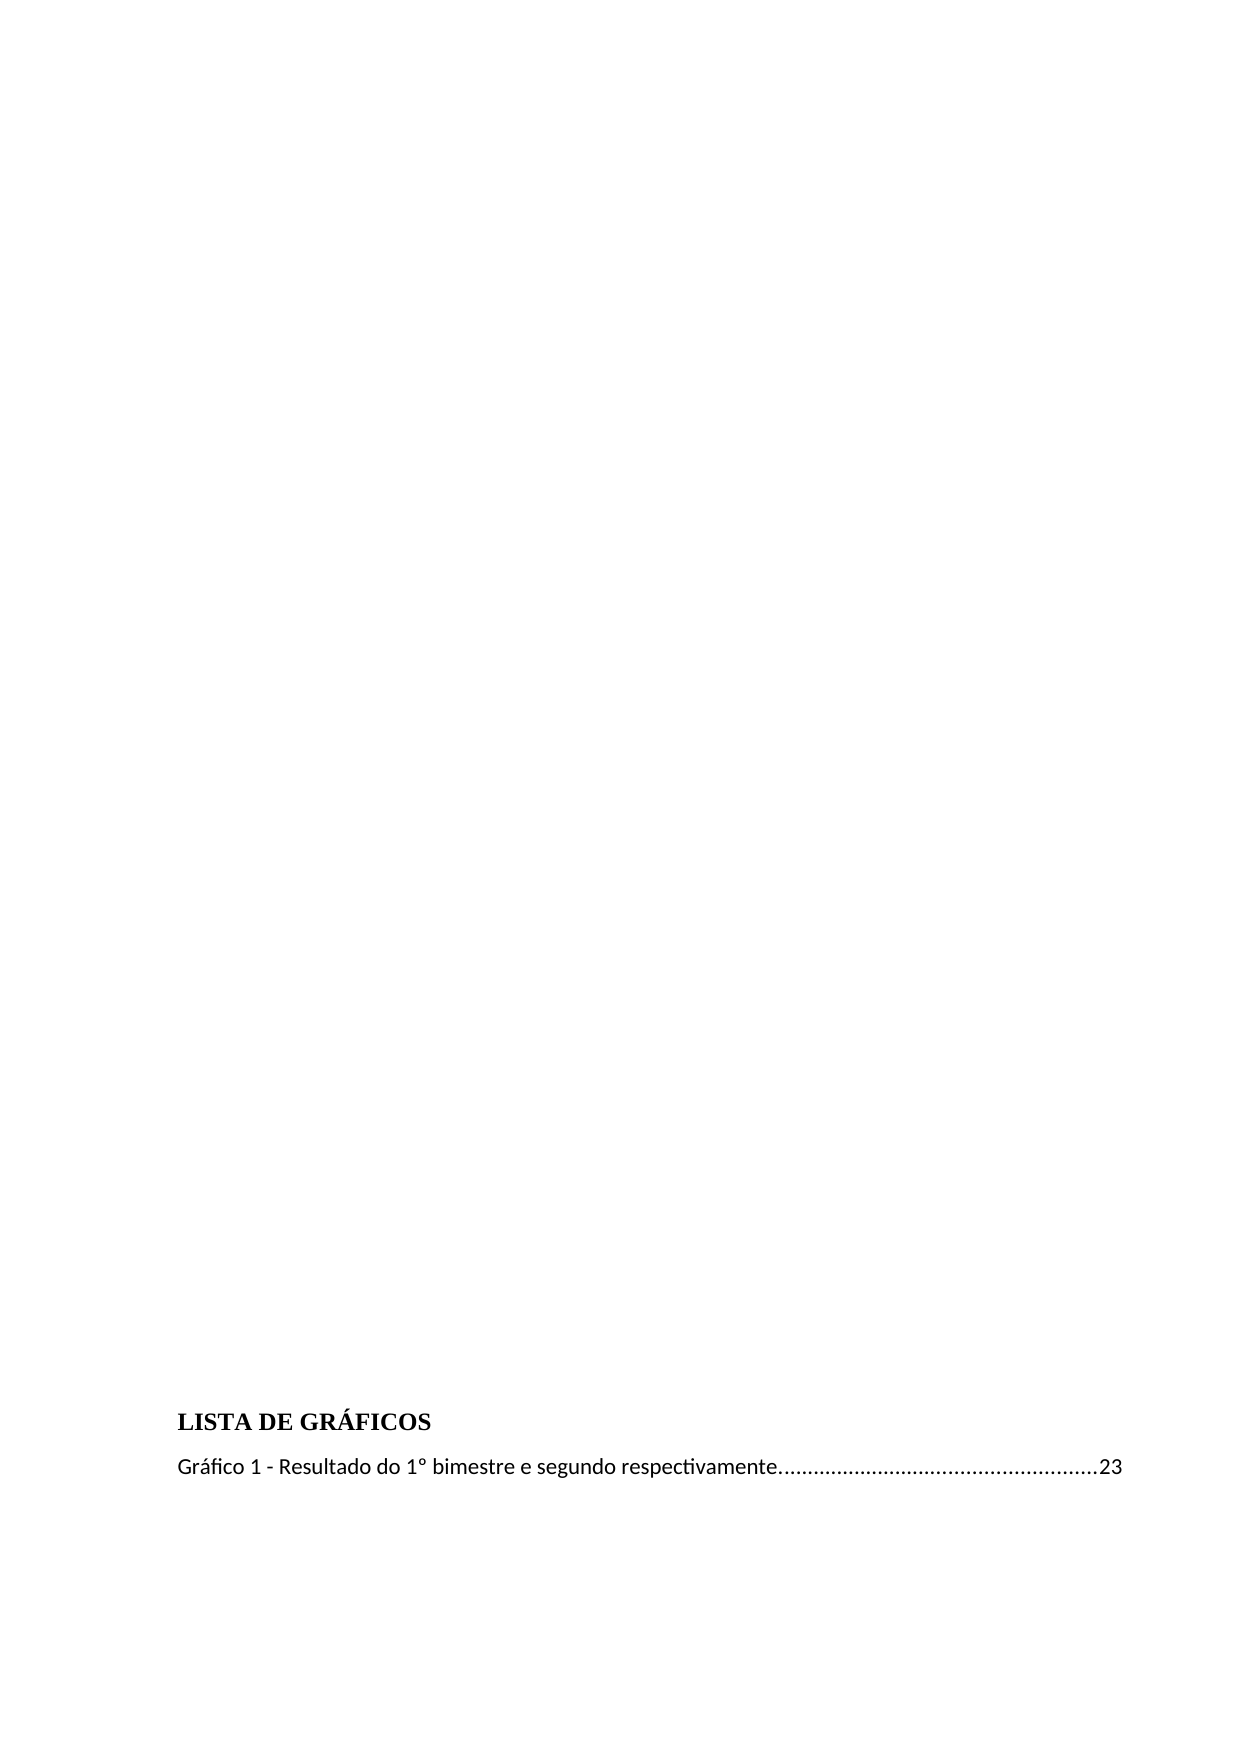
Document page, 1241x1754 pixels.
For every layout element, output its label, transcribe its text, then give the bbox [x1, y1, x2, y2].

subtitle LISTA DE GRÁFICOS [177, 1407, 1122, 1436]
text Gráfico 1 - Resultado do 1º bimestre e segundo respectivamente. 23 [177, 1452, 1122, 1481]
